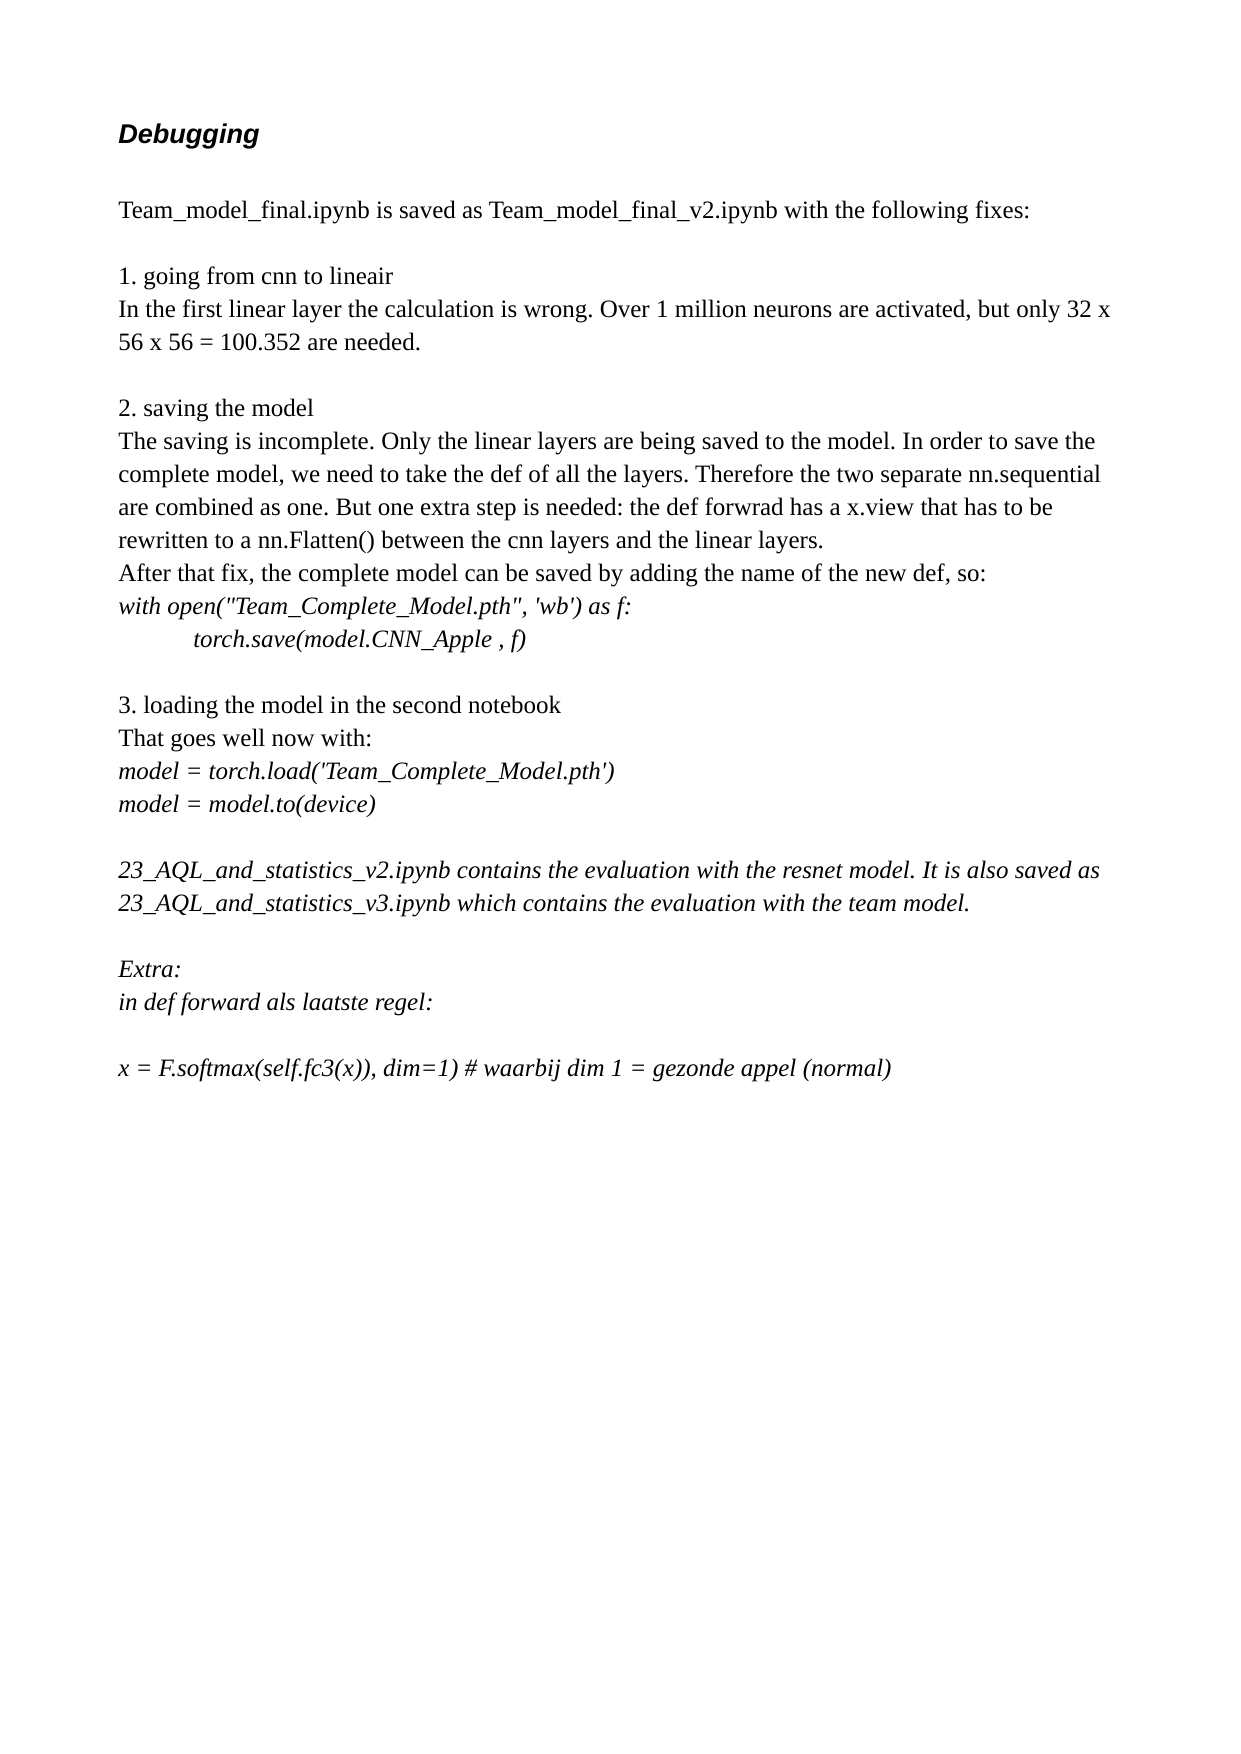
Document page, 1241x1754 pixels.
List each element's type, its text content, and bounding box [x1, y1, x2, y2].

list model = torch.load('Team_Complete_Model.pth') [118, 756, 1122, 785]
subtitle Debugging [118, 118, 1122, 149]
list 1. going from cnn to lineair In the first linear layer the calculation is wrong. Over 1 million neurons are activated, but only 32 x 56 x 56 = 100.352 are needed. 2. saving the model The saving is incomplete. Only the linear layers are being saved to the model. In order to save the complete model, we need to take the def of all the layers. Therefore the two separate nn.sequential are combined as one. But one extra step is needed: the def forwrad has a x.view that has to be rewritten to a nn.Flatten() between the cnn layers and the linear layers. After that fix, the complete model can be saved by adding the name of the new def, so: with open("Team_Complete_Model.pth", 'wb') as f: [118, 261, 1122, 620]
list Extra: [118, 954, 1122, 983]
list 23_AQL_and_statistics_v2.ipynb contains the evaluation with the resnet model. It is also saved as 23_AQL_and_statistics_v3.ipynb which contains the evaluation with the team model. [118, 855, 1122, 917]
list 3. loading the model in the second notebook That goes well now with: [118, 690, 1122, 752]
list model = model.to(device) [118, 789, 1122, 818]
list in def forward als laatste regel: [118, 987, 1122, 1016]
list Team_model_final.ipynb is saved as Team_model_final_v2.ipynb with the following fixes: [118, 195, 1122, 224]
list torch.save(model.CNN_Apple , f) [118, 624, 1122, 653]
list x = F.softmax(self.fc3(x)), dim=1) # waarbij dim 1 = gezonde appel (normal) [118, 1053, 1122, 1082]
